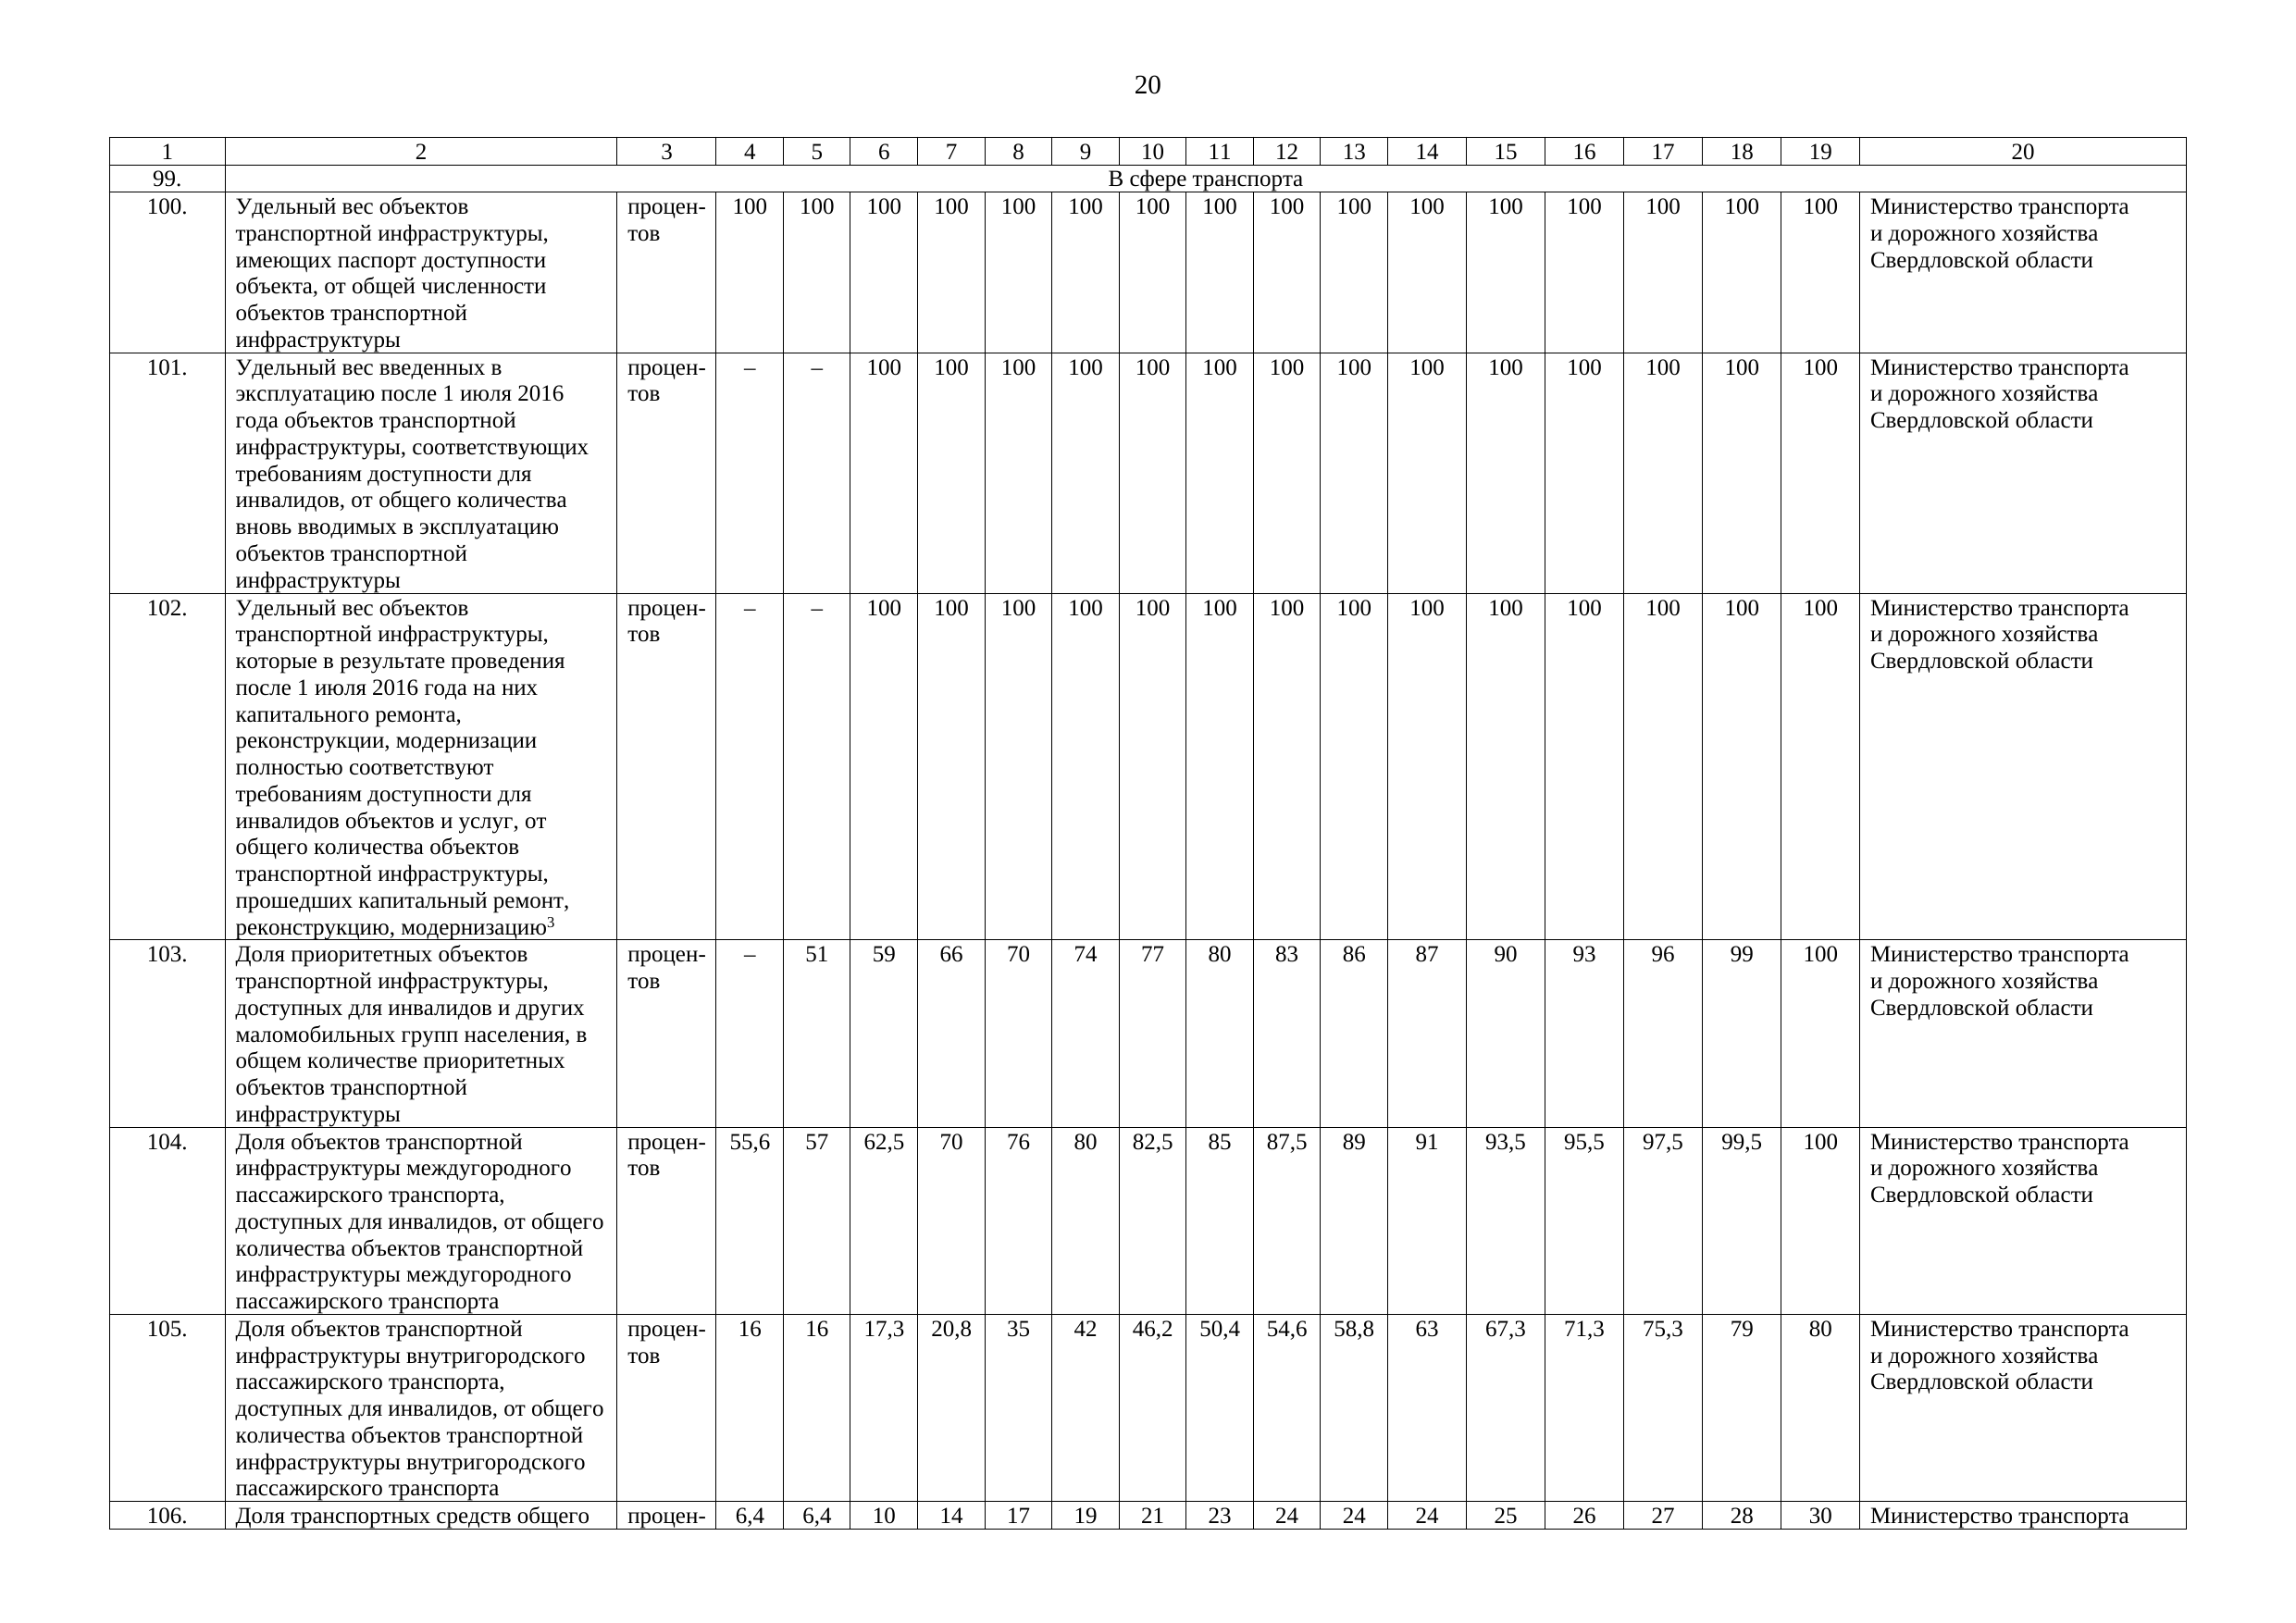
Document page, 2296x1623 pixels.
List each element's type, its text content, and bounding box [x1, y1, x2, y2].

table_header 14 [1388, 138, 1466, 164]
table_cell 100 [850, 594, 917, 939]
table_cell 100 [1467, 594, 1545, 939]
table_cell 23 [1186, 1502, 1253, 1529]
table_cell 100 [1545, 594, 1623, 939]
table_cell 100 [1052, 594, 1119, 939]
table_header 20 [1860, 138, 2186, 164]
table_cell 100 [986, 353, 1051, 593]
table_cell 100 [1624, 353, 1702, 593]
table_cell 76 [986, 1128, 1051, 1314]
table_cell 66 [918, 940, 985, 1127]
table_cell 100 [1781, 1128, 1859, 1314]
table_cell Министерство транспорта и дорожного хозяйства Свердловской области [1860, 1315, 2186, 1501]
table_cell 19 [1052, 1502, 1119, 1529]
table_cell 100 [1781, 594, 1859, 939]
table_cell 100 [1321, 192, 1387, 353]
table_cell – [716, 353, 783, 593]
table_cell 100 [1624, 192, 1702, 353]
table_cell 100 [1388, 594, 1466, 939]
table_cell 100 [1703, 192, 1781, 353]
table_cell 100 [986, 192, 1051, 353]
table_cell 100 [1388, 353, 1466, 593]
table_cell Удельный вес введенных в эксплуатацию после 1 июля 2016 года объектов транспортной инфраструктуры, соответствующих требованиям доступности для инвалидов, от общего количества вновь вводимых в эксплуатацию объектов транспортной инфраструктуры [226, 353, 616, 593]
table_cell Удельный вес объектов транспортной инфраструктуры, которые в результате проведения после 1 июля 2016 года на них капитального ремонта, реконструкции, модернизации полностью соответствуют требованиям доступности для инвалидов объектов и услуг, от общего количества объектов транспортной инфраструктуры, прошедших капитальный ремонт, реконструкцию, модернизацию3 [226, 594, 616, 939]
table_cell 100 [1781, 192, 1859, 353]
table_cell 24 [1388, 1502, 1466, 1529]
table_cell 50,4 [1186, 1315, 1253, 1501]
table_cell 57 [784, 1128, 850, 1314]
table_header 18 [1703, 138, 1781, 164]
table_cell В сфере транспорта [226, 166, 2186, 192]
table_cell 46,2 [1120, 1315, 1185, 1501]
table_cell 96 [1624, 940, 1702, 1127]
table_cell процен-тов [617, 940, 715, 1127]
table_cell 82,5 [1120, 1128, 1185, 1314]
table_cell Министерство транспорта и дорожного хозяйства Свердловской области [1860, 192, 2186, 353]
table_cell 71,3 [1545, 1315, 1623, 1501]
table_cell 70 [918, 1128, 985, 1314]
table_cell 86 [1321, 940, 1387, 1127]
table_cell 77 [1120, 940, 1185, 1127]
table_cell процен-тов [617, 594, 715, 939]
table_cell – [716, 940, 783, 1127]
table_cell 100 [1545, 353, 1623, 593]
table_cell 100 [1624, 594, 1702, 939]
table_cell Министерство транспорта и дорожного хозяйства Свердловской области [1860, 1128, 2186, 1314]
table_cell процен-тов [617, 1315, 715, 1501]
table_cell 100 [850, 353, 917, 593]
table_cell – [716, 594, 783, 939]
table_cell 54,6 [1254, 1315, 1320, 1501]
table_cell 100 [1120, 353, 1185, 593]
table_cell 100 [1254, 594, 1320, 939]
table_header 1 [110, 138, 225, 164]
table_cell процен-тов [617, 1128, 715, 1314]
table_cell 58,8 [1321, 1315, 1387, 1501]
table_cell Доля объектов транспортной инфраструктуры внутригородского пассажирского транспорта, доступных для инвалидов, от общего количества объектов транспортной инфраструктуры внутригородского пассажирского транспорта [226, 1315, 616, 1501]
table_cell 67,3 [1467, 1315, 1545, 1501]
table_cell 100 [1186, 192, 1253, 353]
table_cell 14 [918, 1502, 985, 1529]
table_header 6 [850, 138, 917, 164]
table_cell 100 [1703, 594, 1781, 939]
table_cell 100 [716, 192, 783, 353]
table_cell 63 [1388, 1315, 1466, 1501]
table_cell 21 [1120, 1502, 1185, 1529]
table_header 3 [617, 138, 715, 164]
table_cell 93 [1545, 940, 1623, 1127]
table_cell Министерство транспорта и дорожного хозяйства Свердловской области [1860, 353, 2186, 593]
table_cell 100 [1321, 353, 1387, 593]
table_cell – [784, 594, 850, 939]
table_cell Доля транспортных средств общего [226, 1502, 616, 1529]
table_cell 24 [1321, 1502, 1387, 1529]
table_cell 30 [1781, 1502, 1859, 1529]
table_header 10 [1120, 138, 1185, 164]
table_cell 75,3 [1624, 1315, 1702, 1501]
table_cell 100 [1467, 192, 1545, 353]
table_cell 99. [110, 166, 225, 192]
table_header 19 [1781, 138, 1859, 164]
table_cell 100 [918, 594, 985, 939]
table_cell 83 [1254, 940, 1320, 1127]
table_header 11 [1186, 138, 1253, 164]
table_cell 51 [784, 940, 850, 1127]
table_cell 106. [110, 1502, 225, 1529]
table_cell 100 [1781, 940, 1859, 1127]
table_cell 91 [1388, 1128, 1466, 1314]
table_header 7 [918, 138, 985, 164]
table_cell 20,8 [918, 1315, 985, 1501]
table_cell 100 [1467, 353, 1545, 593]
table_cell – [784, 353, 850, 593]
table_cell Министерство транспорта [1860, 1502, 2186, 1529]
table_cell 100 [1186, 353, 1253, 593]
table_cell 104. [110, 1128, 225, 1314]
table_cell 100 [1703, 353, 1781, 593]
table_cell 17,3 [850, 1315, 917, 1501]
table_cell 100 [1052, 353, 1119, 593]
table_cell 25 [1467, 1502, 1545, 1529]
table_cell 100 [1120, 192, 1185, 353]
table_header 17 [1624, 138, 1702, 164]
table_cell 100 [1388, 192, 1466, 353]
table_cell 55,6 [716, 1128, 783, 1314]
table_cell 42 [1052, 1315, 1119, 1501]
table_cell 100 [918, 192, 985, 353]
table_cell 80 [1052, 1128, 1119, 1314]
table_cell Министерство транспорта и дорожного хозяйства Свердловской области [1860, 940, 2186, 1127]
table_cell Удельный вес объектов транспортной инфраструктуры, имеющих паспорт доступности объекта, от общей численности объектов транспортной инфраструктуры [226, 192, 616, 353]
table_cell 105. [110, 1315, 225, 1501]
table_cell 59 [850, 940, 917, 1127]
table_cell 27 [1624, 1502, 1702, 1529]
table_cell 80 [1781, 1315, 1859, 1501]
table_cell 100 [1254, 192, 1320, 353]
table_cell 99,5 [1703, 1128, 1781, 1314]
table_cell Доля объектов транспортной инфраструктуры междугородного пассажирского транспорта, доступных для инвалидов, от общего количества объектов транспортной инфраструктуры междугородного пассажирского транспорта [226, 1128, 616, 1314]
table_cell 16 [784, 1315, 850, 1501]
table_cell 26 [1545, 1502, 1623, 1529]
table_cell 90 [1467, 940, 1545, 1127]
table_cell 100 [1321, 594, 1387, 939]
table_cell 62,5 [850, 1128, 917, 1314]
table_cell 100 [1186, 594, 1253, 939]
table_header 9 [1052, 138, 1119, 164]
table_cell 100 [1254, 353, 1320, 593]
table_cell 100 [1120, 594, 1185, 939]
table_cell 97,5 [1624, 1128, 1702, 1314]
table_cell 103. [110, 940, 225, 1127]
table_header 4 [716, 138, 783, 164]
table_cell 79 [1703, 1315, 1781, 1501]
table_cell 100 [986, 594, 1051, 939]
table_cell 100 [850, 192, 917, 353]
table_cell процен-тов [617, 192, 715, 353]
table_header 5 [784, 138, 850, 164]
table_cell 100 [1052, 192, 1119, 353]
table_cell 6,4 [716, 1502, 783, 1529]
table_cell 102. [110, 594, 225, 939]
table_cell 80 [1186, 940, 1253, 1127]
table_cell 100 [784, 192, 850, 353]
table_cell 17 [986, 1502, 1051, 1529]
table_cell 10 [850, 1502, 917, 1529]
table_cell 28 [1703, 1502, 1781, 1529]
table_header 13 [1321, 138, 1387, 164]
table_cell процен-тов [617, 353, 715, 593]
table_cell 99 [1703, 940, 1781, 1127]
table_cell 87 [1388, 940, 1466, 1127]
table_cell Министерство транспорта и дорожного хозяйства Свердловской области [1860, 594, 2186, 939]
table_header 15 [1467, 138, 1545, 164]
table_cell 101. [110, 353, 225, 593]
table_cell 100 [918, 353, 985, 593]
table_cell 70 [986, 940, 1051, 1127]
table_cell Доля приоритетных объектов транспортной инфраструктуры, доступных для инвалидов и других маломобильных групп населения, в общем количестве приоритетных объектов транспортной инфраструктуры [226, 940, 616, 1127]
table_cell 24 [1254, 1502, 1320, 1529]
table_cell 16 [716, 1315, 783, 1501]
table_cell 95,5 [1545, 1128, 1623, 1314]
table_cell 100 [1781, 353, 1859, 593]
table_cell процен- [617, 1502, 715, 1529]
table_cell 87,5 [1254, 1128, 1320, 1314]
table_header 12 [1254, 138, 1320, 164]
table_cell 100 [1545, 192, 1623, 353]
table_cell 100. [110, 192, 225, 353]
table_cell 74 [1052, 940, 1119, 1127]
table_header 2 [226, 138, 616, 164]
table_header 8 [986, 138, 1051, 164]
table_header 16 [1545, 138, 1623, 164]
table_cell 35 [986, 1315, 1051, 1501]
table_cell 6,4 [784, 1502, 850, 1529]
table_cell 89 [1321, 1128, 1387, 1314]
table_cell 85 [1186, 1128, 1253, 1314]
table_cell 93,5 [1467, 1128, 1545, 1314]
